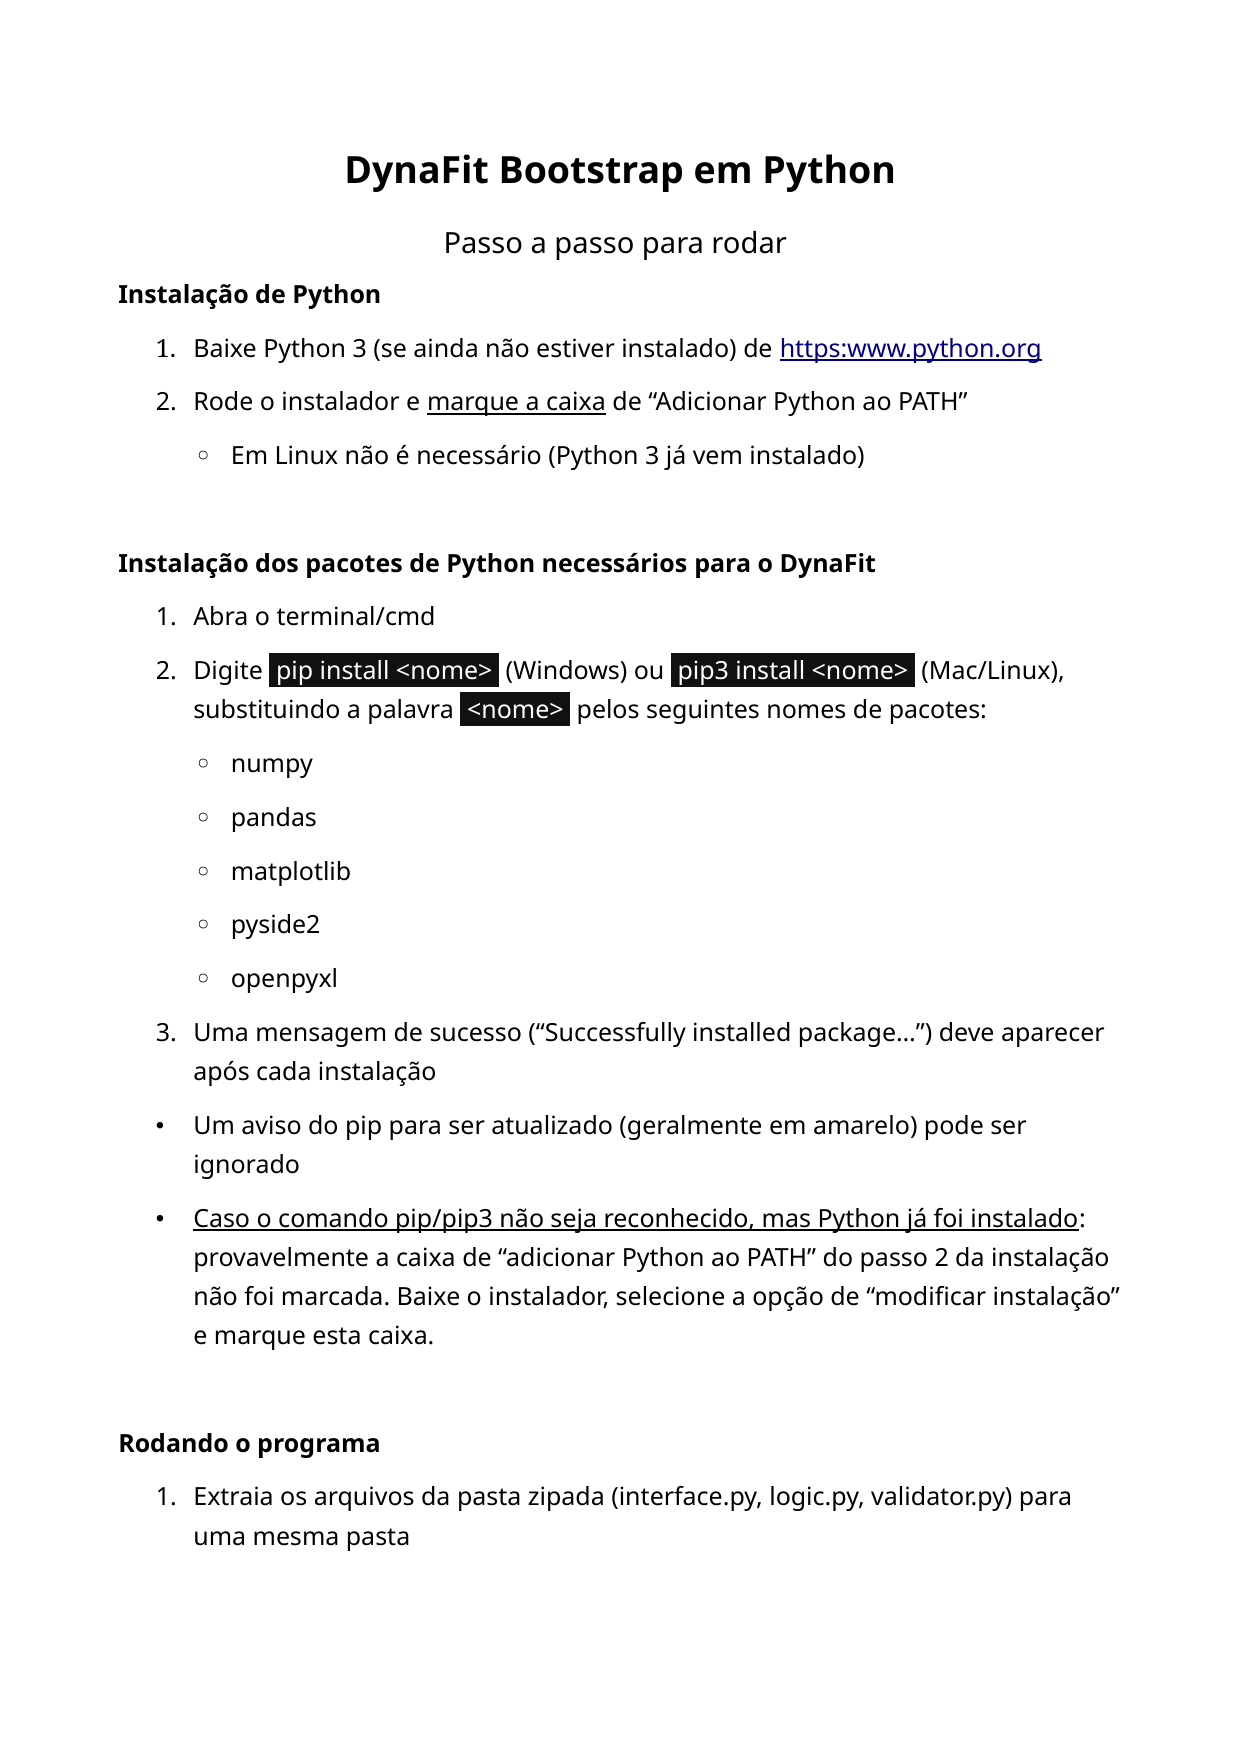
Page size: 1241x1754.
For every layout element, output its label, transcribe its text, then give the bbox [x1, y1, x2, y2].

text Instalação de Python [118, 276, 1122, 311]
list Baixe Python 3 (se ainda não estiver instalado) de https:www.python.org [156, 330, 1122, 364]
list Extraia os arquivos da pasta zipada (interface.py, logic.py, validator.py) para uma mesma pasta [156, 1479, 1122, 1552]
text Rodando o programa [118, 1425, 1122, 1459]
list Rode o instalador e marque a caixa de “Adicionar Python ao PATH” [156, 384, 1122, 418]
list Caso o comando pip/pip3 não seja reconhecido, mas Python já foi instalado: provavelmente a caixa de “adicionar Python ao PATH” do passo 2 da instalação não foi marcada. Baixe o instalador, selecione a opção de “modificar instalação” e marque esta caixa. [156, 1200, 1122, 1352]
text Instalação dos pacotes de Python necessários para o DynaFit [118, 545, 1122, 579]
title DynaFit Bootstrap em Python [118, 143, 1122, 194]
list Em Linux não é necessário (Python 3 já vem instalado) [193, 438, 1122, 472]
list Digite pip install <nome> (Windows) ou pip3 install <nome> (Mac/Linux), substituindo a palavra <nome> pelos seguintes nomes de pacotes: [156, 653, 1122, 726]
list Abra o terminal/cmd [156, 599, 1122, 633]
list pandas [193, 799, 1122, 833]
list Um aviso do pip para ser atualizado (geralmente em amarelo) pode ser ignorado [156, 1107, 1122, 1181]
list numpy [193, 746, 1122, 780]
list pyside2 [193, 907, 1122, 941]
list matplotlib [193, 853, 1122, 887]
subtitle Passo a passo para rodar [118, 213, 1122, 264]
list Uma mensagem de sucesso (“Successfully installed package…”) deve aparecer após cada instalação [156, 1014, 1122, 1088]
list openpyxl [193, 961, 1122, 995]
